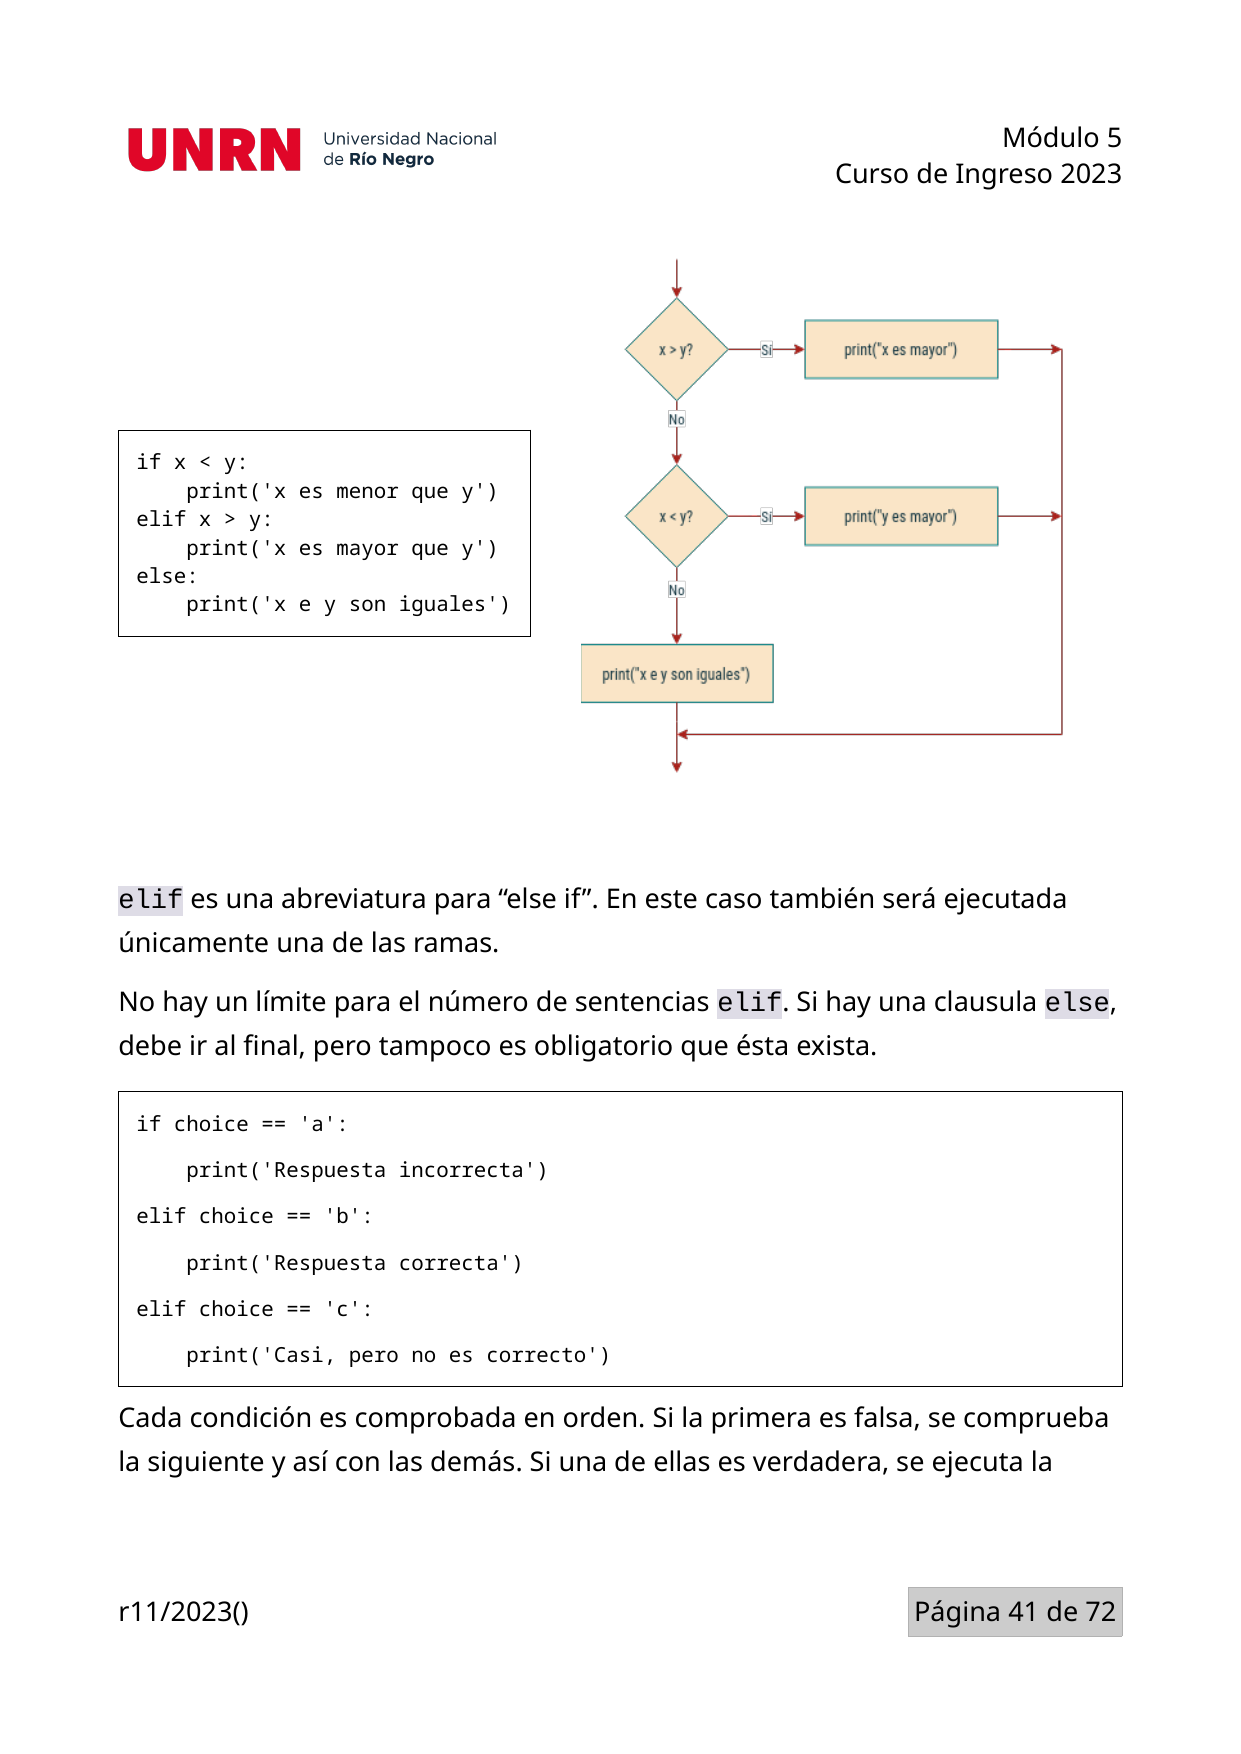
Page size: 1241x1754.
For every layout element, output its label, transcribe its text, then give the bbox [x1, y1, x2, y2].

text No hay un límite para el número de sentencias elif. Si hay una clausula else, debe ir al final, pero tampoco es obligatorio que ésta exista. [118, 982, 1122, 1063]
table_header [531, 221, 1123, 850]
picture [581, 250, 1073, 784]
table_header [118, 637, 531, 850]
text Cada condición es comprobada en orden. Si la primera es falsa, se comprueba la siguiente y así con las demás. Si una de ellas es verdadera, se ejecuta la [118, 1398, 1122, 1479]
text elif choice == 'b': [119, 1184, 1122, 1230]
text print('Respuesta incorrecta') [119, 1138, 1122, 1184]
picture [118, 118, 505, 180]
text elif es una abreviatura para “else if”. En este caso también será ejecutada únicamente una de las ramas. [118, 879, 1122, 960]
text if choice == 'a': [119, 1092, 1122, 1138]
text print('Casi, pero no es correcto') [119, 1323, 1122, 1386]
text elif choice == 'c': [119, 1276, 1122, 1323]
table_header if x < y: print('x es menor que y') elif x > y: print('x es mayor que y') else: print('x e y son iguales') [119, 431, 530, 636]
text print('Respuesta correcta') [119, 1230, 1122, 1276]
table_header [118, 221, 531, 430]
